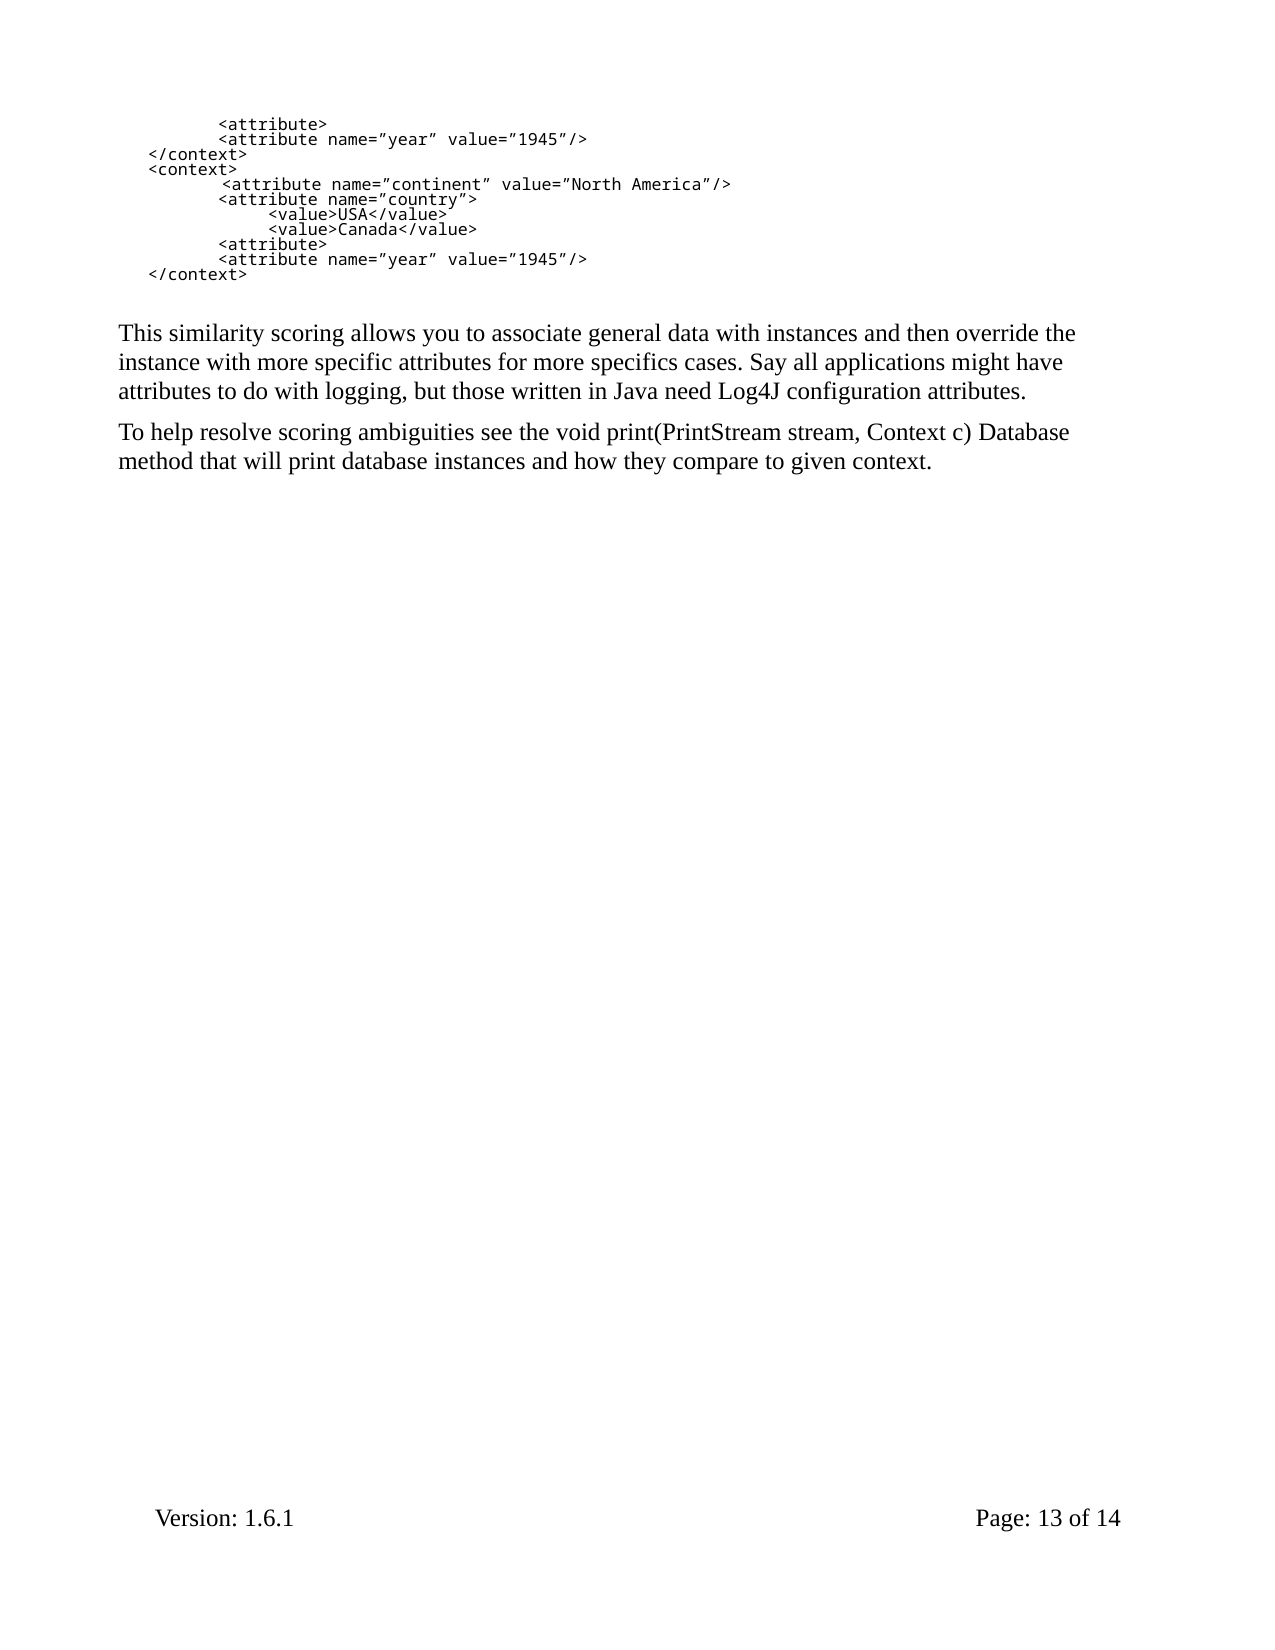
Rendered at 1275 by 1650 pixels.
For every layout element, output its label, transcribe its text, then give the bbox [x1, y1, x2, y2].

text <context> [148, 163, 1157, 178]
text </context> [148, 268, 1157, 283]
text This similarity scoring allows you to associate general data with instances and then override the instance with more specific attributes for more specifics cases. Say all applications might have attributes to do with logging, but those written in Java need Log4J configuration attributes. [118, 318, 1157, 404]
text <attribute> [148, 118, 1157, 133]
text <attribute name=”country”> [148, 193, 1157, 208]
text <value>USA</value> [148, 208, 1157, 223]
text <attribute name=”year” value=”1945”/> [148, 253, 1157, 268]
text To help resolve scoring ambiguities see the void print(PrintStream stream, Context c) Database method that will print database instances and how they compare to given context. [118, 417, 1157, 474]
text <attribute name=”continent” value=”North America”/> [148, 178, 1157, 193]
text <attribute name=”year” value=”1945”/> [148, 133, 1157, 148]
text <value>Canada</value> [148, 223, 1157, 238]
text <attribute> [148, 238, 1157, 253]
text </context> [148, 148, 1157, 163]
